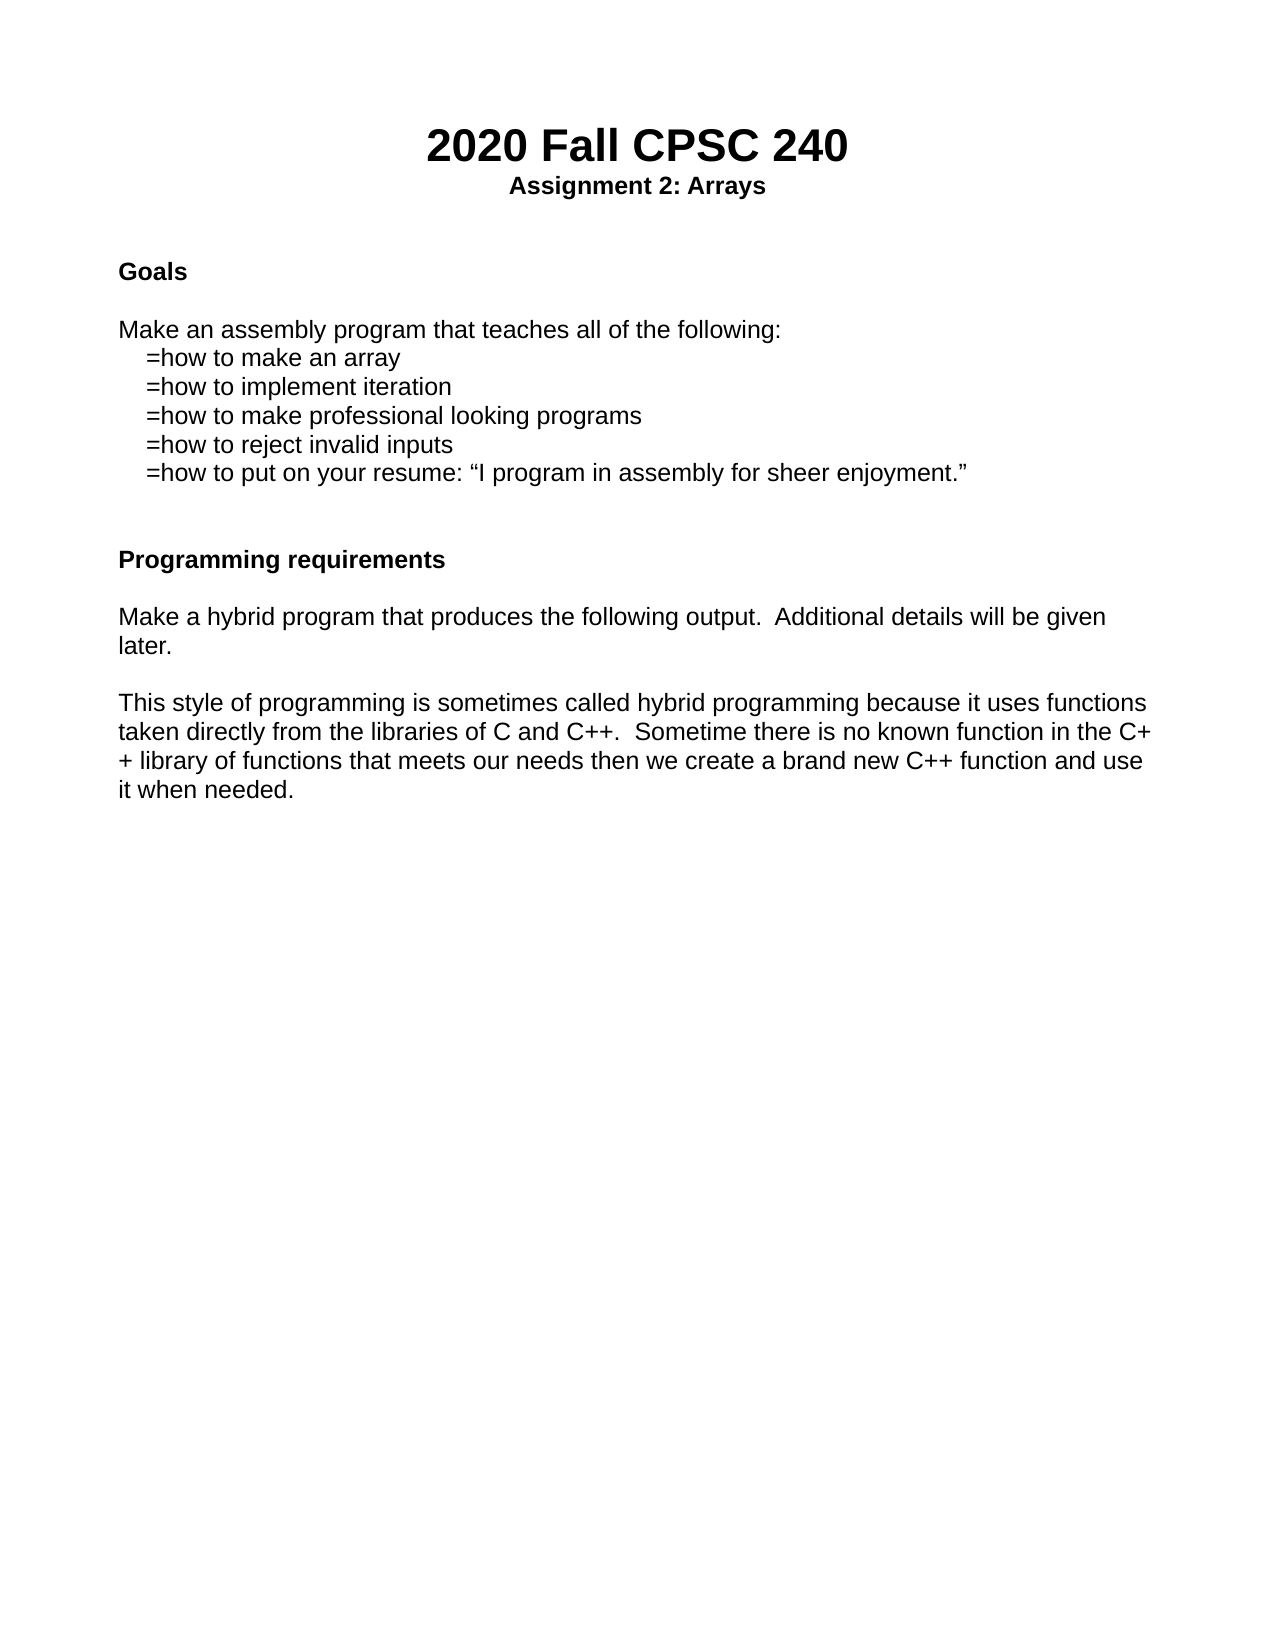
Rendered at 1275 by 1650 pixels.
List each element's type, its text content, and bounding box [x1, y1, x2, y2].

text =how to reject invalid inputs [118, 429, 1157, 458]
text =how to make professional looking programs [118, 401, 1157, 429]
text 2020 Fall CPSC 240 [118, 118, 1157, 171]
text =how to make an array [118, 343, 1157, 372]
text Programming requirements [118, 544, 1157, 573]
text Assignment 2: Arrays [118, 171, 1157, 199]
text =how to put on your resume: “I program in assembly for sheer enjoyment.” [118, 458, 1157, 487]
text Make an assembly program that teaches all of the following: [118, 314, 1157, 343]
text Goals [118, 257, 1157, 286]
text =how to implement iteration [118, 372, 1157, 401]
text This style of programming is sometimes called hybrid programming because it uses functions taken directly from the libraries of C and C++. Sometime there is no known function in the C++ library of functions that meets our needs then we create a brand new C++ function and use it when needed. [118, 688, 1157, 803]
text Make a hybrid program that produces the following output. Additional details will be given later. [118, 602, 1157, 659]
